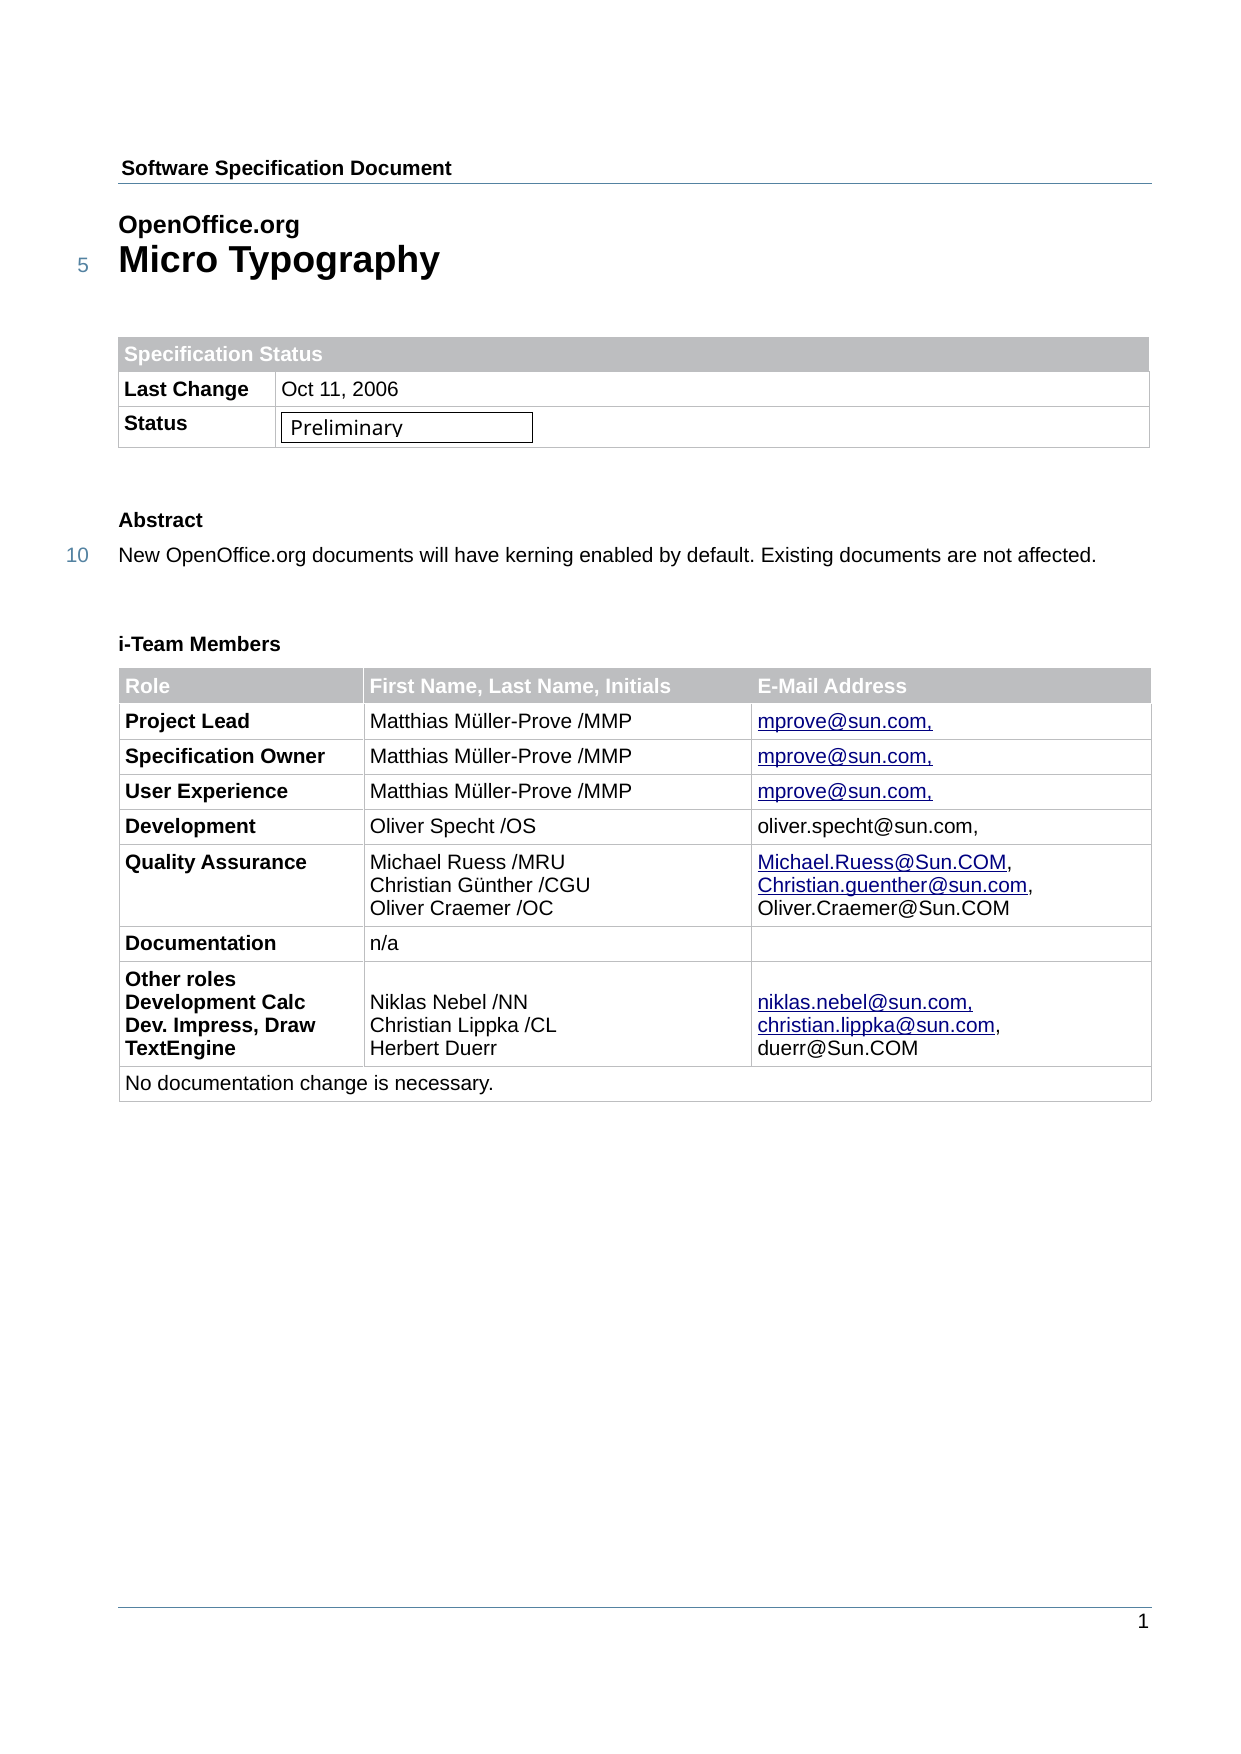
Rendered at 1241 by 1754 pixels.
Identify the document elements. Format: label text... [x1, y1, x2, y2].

table_cell Michael.Ruess@Sun.COM, Christian.guenther@sun.com, Oliver.Craemer@Sun.COM [752, 845, 1151, 926]
text Software Specification Document [118, 154, 1152, 183]
table_cell No documentation change is necessary. [120, 1067, 1151, 1101]
table_cell Oliver Specht /OS [365, 810, 751, 844]
table_cell Documentation [120, 927, 363, 961]
text OpenOffice.org [118, 211, 1152, 239]
table_cell oliver.specht@sun.com, [752, 810, 1151, 844]
text Micro Typography [118, 239, 1152, 281]
table_cell [752, 927, 1151, 961]
table_header Specification Status [118, 337, 1149, 371]
table_cell Last Change [119, 372, 275, 406]
text New OpenOffice.org documents will have kerning enabled by default. Existing documents are not affected. [118, 544, 1152, 567]
subtitle i-Team Members [118, 633, 1152, 656]
table_cell Quality Assurance [120, 845, 363, 926]
table_cell Other roles Development Calc Dev. Impress, Draw TextEngine [120, 962, 363, 1066]
table_cell mprove@sun.com, [752, 775, 1151, 809]
table_header E-Mail Address [751, 668, 1151, 703]
subtitle Abstract [118, 508, 1152, 531]
table_cell Development [120, 810, 363, 844]
table_header First Name, Last Name, Initials [364, 668, 751, 703]
table_cell n/a [365, 927, 751, 961]
table_cell Niklas Nebel /NN Christian Lippka /CL Herbert Duerr [365, 962, 751, 1066]
table_cell mprove@sun.com, [752, 740, 1151, 774]
table_cell Project Lead [120, 704, 363, 739]
table_header Role [119, 668, 363, 703]
table_cell Sep 25, 2006 [276, 372, 1149, 406]
table_cell mprove@sun.com, [752, 704, 1151, 739]
table_cell Matthias Müller-Prove /MMP [365, 740, 751, 774]
table_cell Status [119, 407, 275, 447]
table_cell Matthias Müller-Prove /MMP [365, 775, 751, 809]
table_cell niklas.nebel@sun.com, christian.lippka@sun.com, duerr@Sun.COM [752, 962, 1151, 1066]
table_cell Matthias Müller-Prove /MMP [365, 704, 751, 739]
table_cell PRELIMINARY status is the initial conception of a specification. STANDARD A specification with status Standard is considered to be stable and has the approval of the i-Team. OBSOLETE An Obsolete specification is a specification that has been identified unnecessary. For example due to; technology changes or changes in other standards or specifications. [276, 407, 1149, 447]
table_cell Michael Ruess /MRU Christian Günther /CGU Oliver Craemer /OC [365, 845, 751, 926]
table_cell User Experience [120, 775, 363, 809]
table_cell Specification Owner [120, 740, 363, 774]
